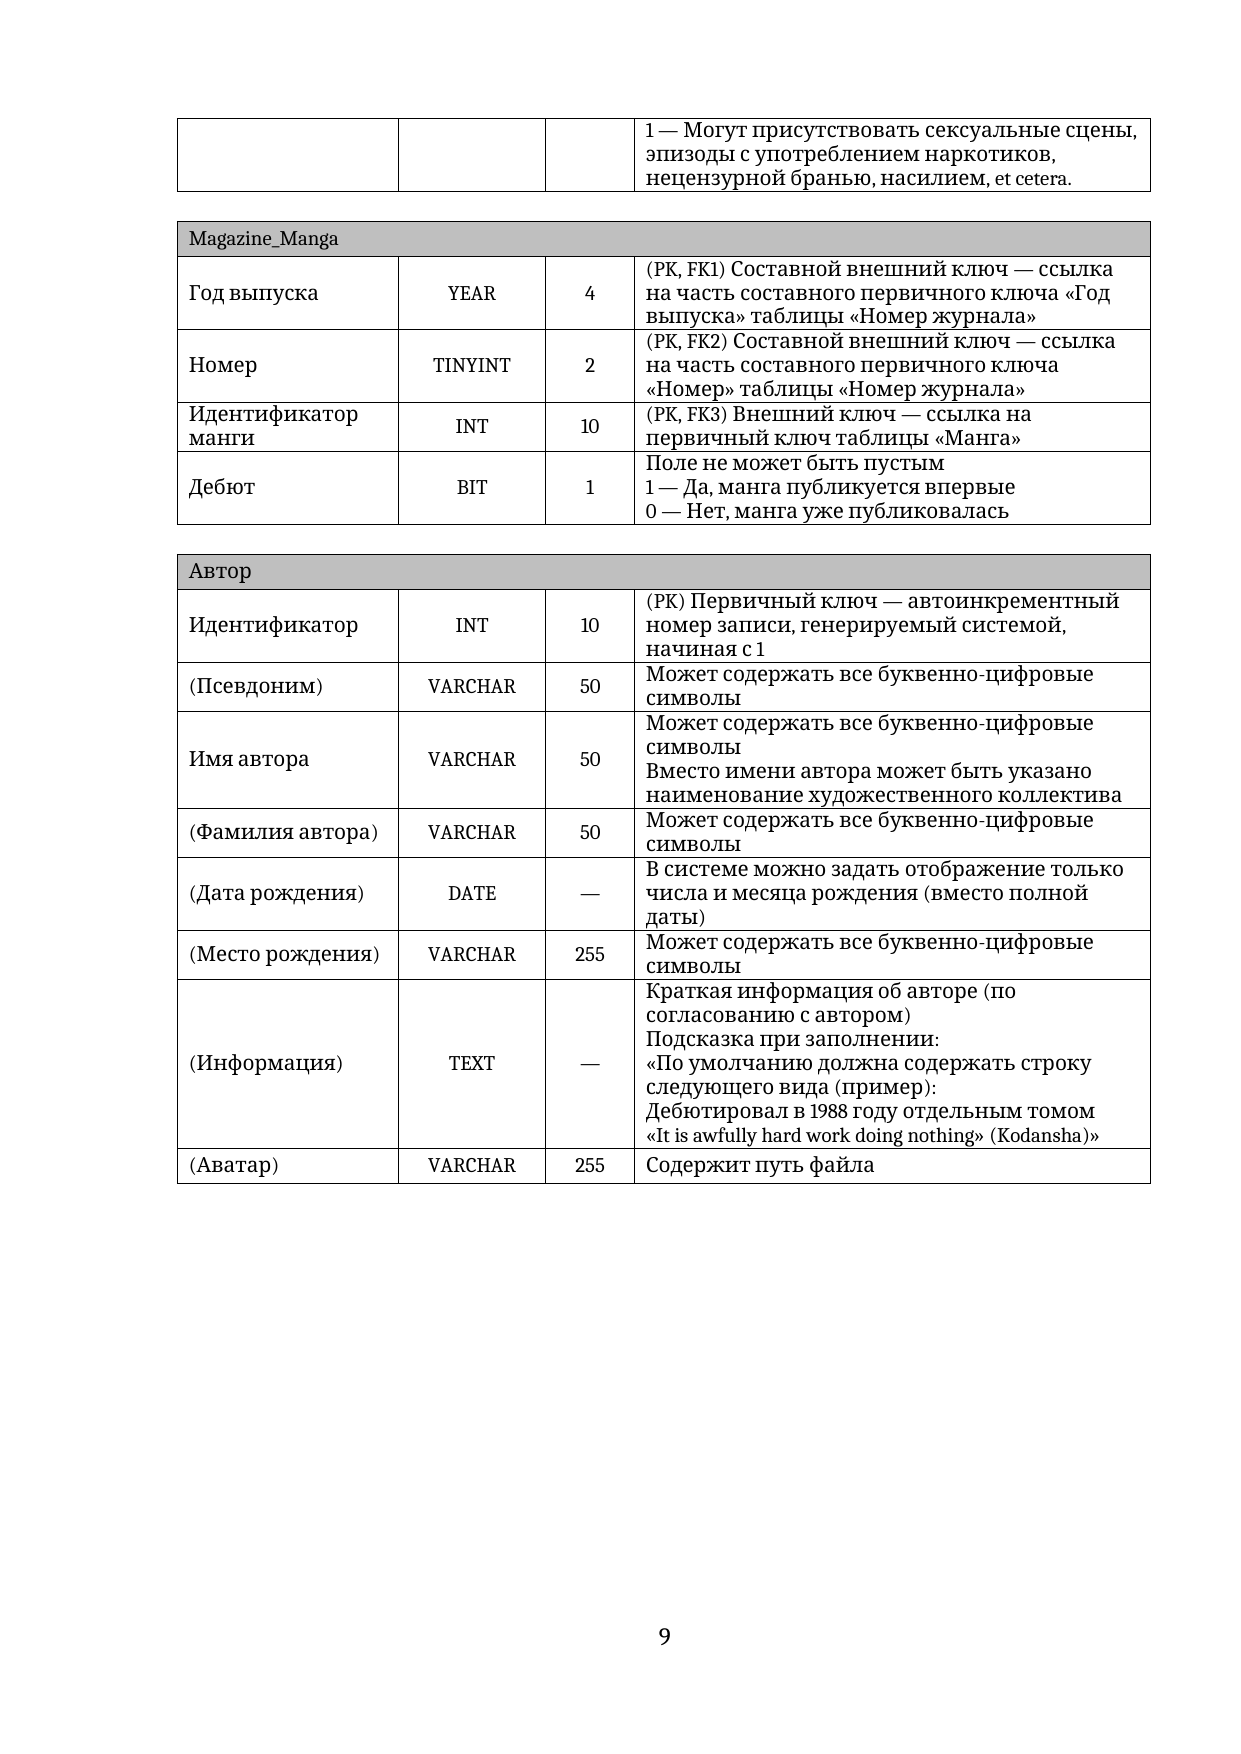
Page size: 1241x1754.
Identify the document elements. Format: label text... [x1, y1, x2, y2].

table_cell VARCHAR [399, 809, 545, 857]
table_cell Дебют [178, 452, 398, 524]
table_cell BIT [399, 452, 545, 524]
table_cell 4 [546, 257, 634, 329]
table_cell (PK, FK3) Внешний ключ — ссылка на первичный ключ таблицы «Манга» [635, 403, 1150, 451]
table_cell — [546, 980, 634, 1147]
table_cell YEAR [399, 257, 545, 329]
table_cell VARCHAR [399, 931, 545, 979]
table_cell 1 — Могут присутствовать сексуальные сцены, эпизоды с употреблением наркотиков, нецензурной бранью, насилием, et cetera. [635, 119, 1150, 191]
table_cell VARCHAR [399, 712, 545, 808]
table_cell 255 [546, 1149, 634, 1183]
table_cell (PK, FK2) Составной внешний ключ — ссылка на часть составного первичного ключа «Номер» таблицы «Номер журнала» [635, 330, 1150, 402]
table_cell 255 [546, 931, 634, 979]
table_cell 10 [546, 403, 634, 451]
table_cell Имя автора [178, 712, 398, 808]
table_cell 1 [546, 452, 634, 524]
table_cell Может содержать все буквенно-цифровые символы Вместо имени автора может быть указано наименование художественного коллектива [635, 712, 1150, 808]
table_cell 50 [546, 663, 634, 711]
table_cell В системе можно задать отображение только числа и месяца рождения (вместо полной даты) [635, 858, 1150, 930]
table_cell TINYINT [399, 330, 545, 402]
table_cell (Дата рождения) [178, 858, 398, 930]
table_cell INT [399, 590, 545, 662]
table_cell TEXT [399, 980, 545, 1147]
table_cell — [546, 858, 634, 930]
table_cell 2 [546, 330, 634, 402]
table_header Автор [178, 555, 1150, 589]
table_cell Номер [178, 330, 398, 402]
table_cell (Аватар) [178, 1149, 398, 1183]
table_cell (PK, FK1) Составной внешний ключ — ссылка на часть составного первичного ключа «Год выпуска» таблицы «Номер журнала» [635, 257, 1150, 329]
table_cell (Фамилия автора) [178, 809, 398, 857]
table_cell 50 [546, 809, 634, 857]
table_cell Может содержать все буквенно-цифровые символы [635, 663, 1150, 711]
table_cell [178, 119, 398, 191]
table_cell Краткая информация об авторе (по согласованию с автором) Подсказка при заполнении: «По умолчанию должна содержать строку следующего вида (пример): Дебютировал в 1988 году отдельным томом «It is awfully hard work doing nothing» (Kodansha)» [635, 980, 1150, 1147]
table_cell DATE [399, 858, 545, 930]
table_cell INT [399, 403, 545, 451]
table_cell (Псевдоним) [178, 663, 398, 711]
table_cell Содержит путь файла [635, 1149, 1150, 1183]
table_cell (Информация) [178, 980, 398, 1147]
table_cell 50 [546, 712, 634, 808]
table_cell [399, 119, 545, 191]
table_cell Год выпуска [178, 257, 398, 329]
table_cell (Место рождения) [178, 931, 398, 979]
table_cell Идентификатор манги [178, 403, 398, 451]
table_cell 10 [546, 590, 634, 662]
table_header Magazine_Manga [178, 222, 1150, 256]
table_cell (PK) Первичный ключ — автоинкрементный номер записи, генерируемый системой, начиная с 1 [635, 590, 1150, 662]
table_cell Может содержать все буквенно-цифровые символы [635, 931, 1150, 979]
table_cell VARCHAR [399, 663, 545, 711]
table_cell Может содержать все буквенно-цифровые символы [635, 809, 1150, 857]
table_cell Поле не может быть пустым 1 — Да, манга публикуется впервые 0 — Нет, манга уже публиковалась [635, 452, 1150, 524]
table_cell Идентификатор [178, 590, 398, 662]
table_cell VARCHAR [399, 1149, 545, 1183]
table_cell [546, 119, 634, 191]
